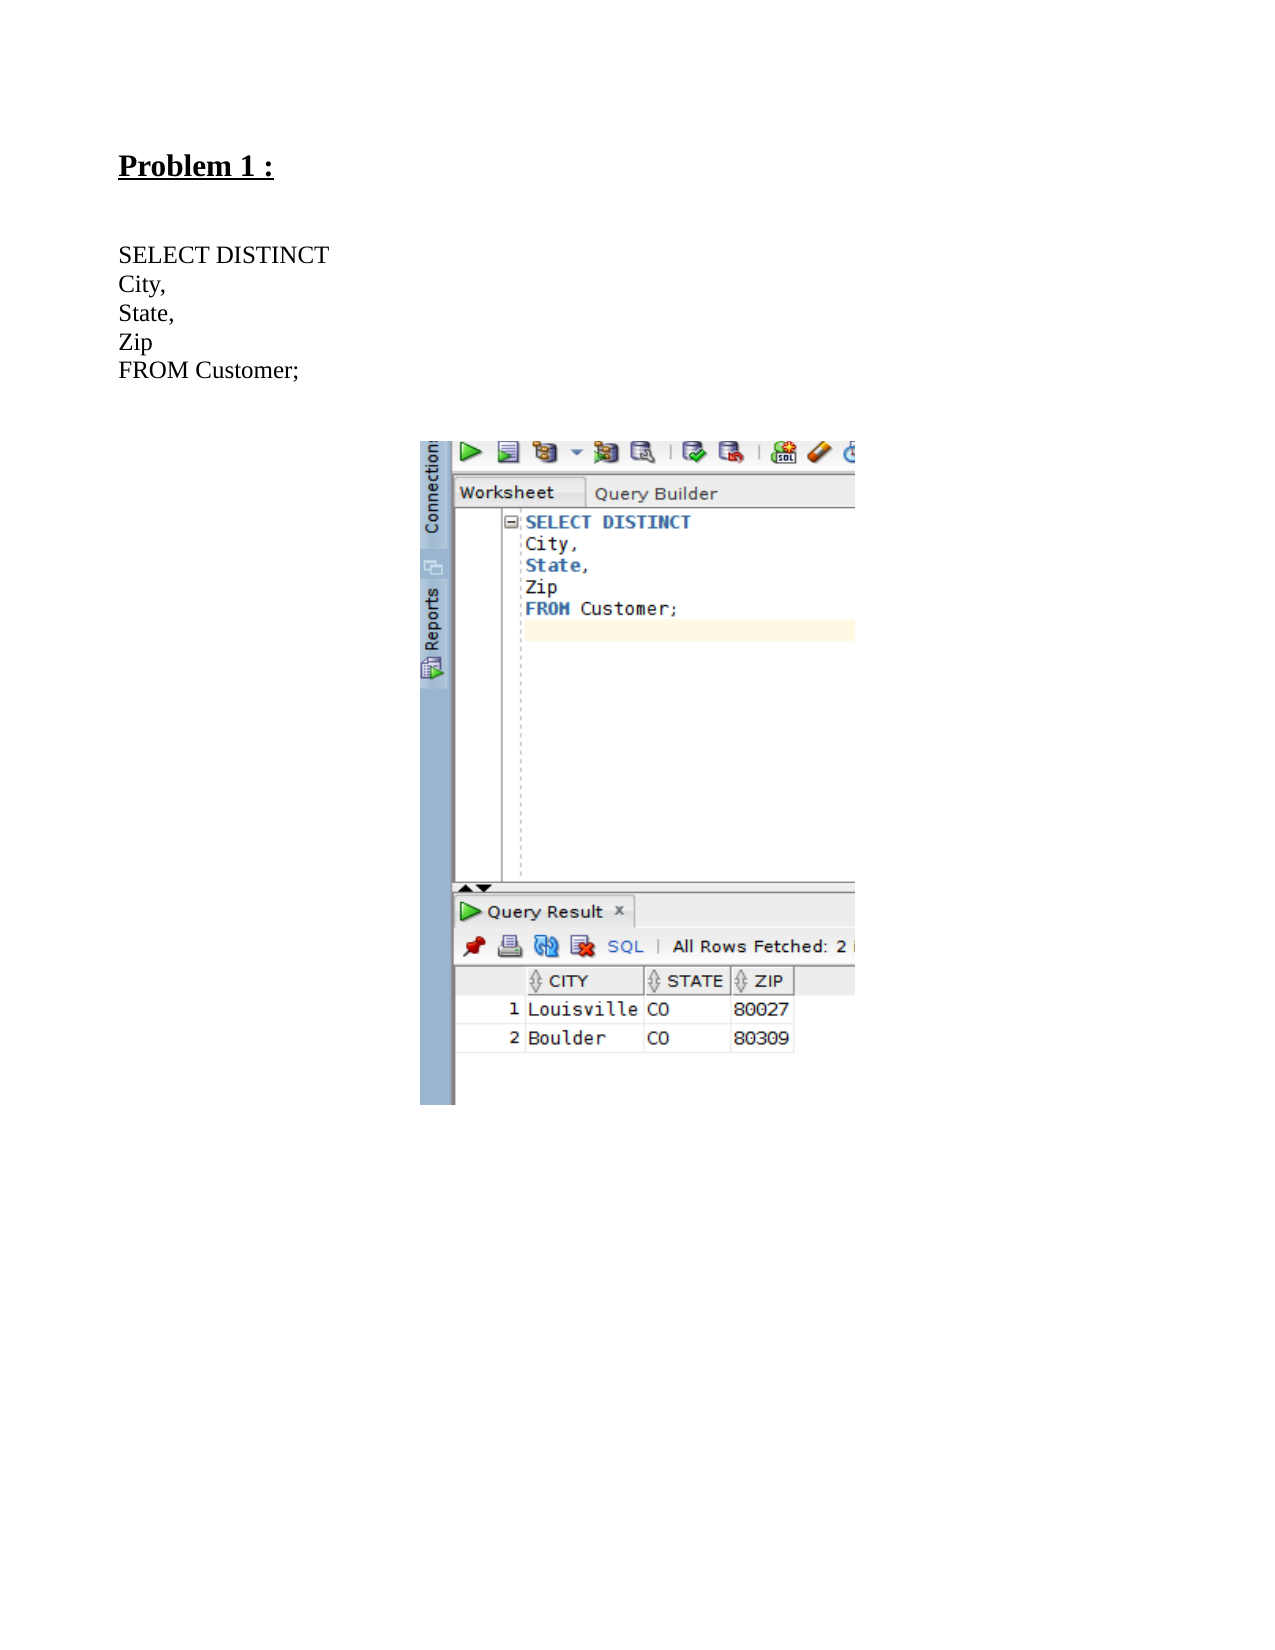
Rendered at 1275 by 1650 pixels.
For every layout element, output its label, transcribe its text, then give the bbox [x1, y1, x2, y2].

text FROM Customer; [118, 355, 1157, 384]
text Zip [118, 327, 1157, 355]
text Problem 1 : [118, 147, 1157, 183]
text City, [118, 269, 1157, 298]
text SELECT DISTINCT [118, 240, 1157, 269]
text State, [118, 298, 1157, 327]
picture [420, 441, 472, 1105]
